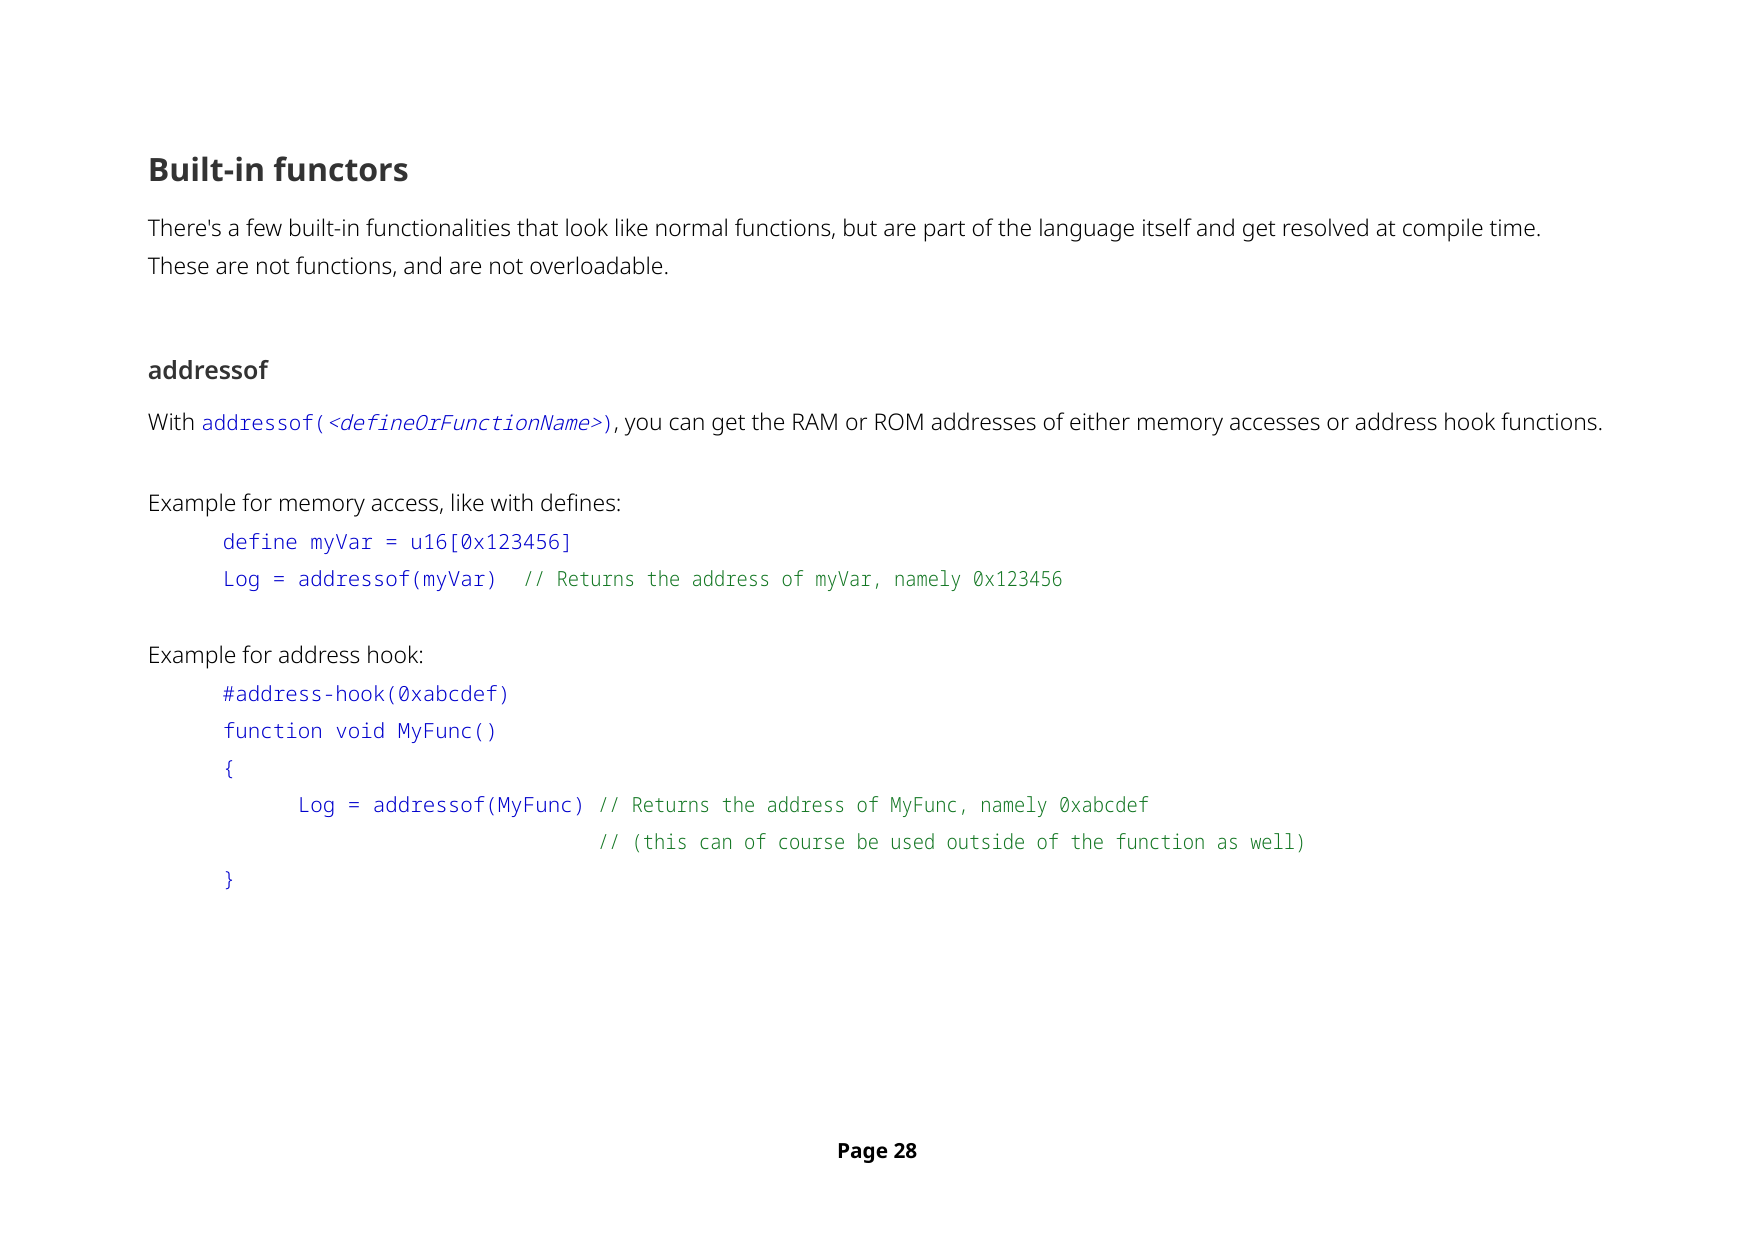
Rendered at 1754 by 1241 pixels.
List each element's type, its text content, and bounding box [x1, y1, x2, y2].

text define myVar = u16[0x123456] [148, 527, 1606, 556]
subtitle addressof [148, 353, 1606, 387]
text There's a few built-in functionalities that look like normal functions, but are part of the language itself and get resolved at compile time. These are not functions, and are not overloadable. [148, 212, 1606, 281]
subtitle Built-in functors [148, 147, 1606, 191]
text Example for address hook: [148, 639, 1606, 670]
text } [148, 864, 1606, 893]
text Log = addressof(myVar) // Returns the address of myVar, namely 0x123456 [148, 564, 1606, 593]
text #address-hook(0xabcdef) [148, 679, 1606, 708]
text function void MyFunc() [148, 716, 1606, 745]
text { [148, 753, 1606, 782]
text Log = addressof(MyFunc) // Returns the address of MyFunc, namely 0xabcdef [148, 790, 1606, 819]
text Example for memory access, like with defines: [148, 487, 1606, 518]
text // (this can of course be used outside of the function as well) [148, 827, 1606, 856]
text With addressof(<defineOrFunctionName>), you can get the RAM or ROM addresses of either memory accesses or address hook functions. [148, 406, 1606, 437]
